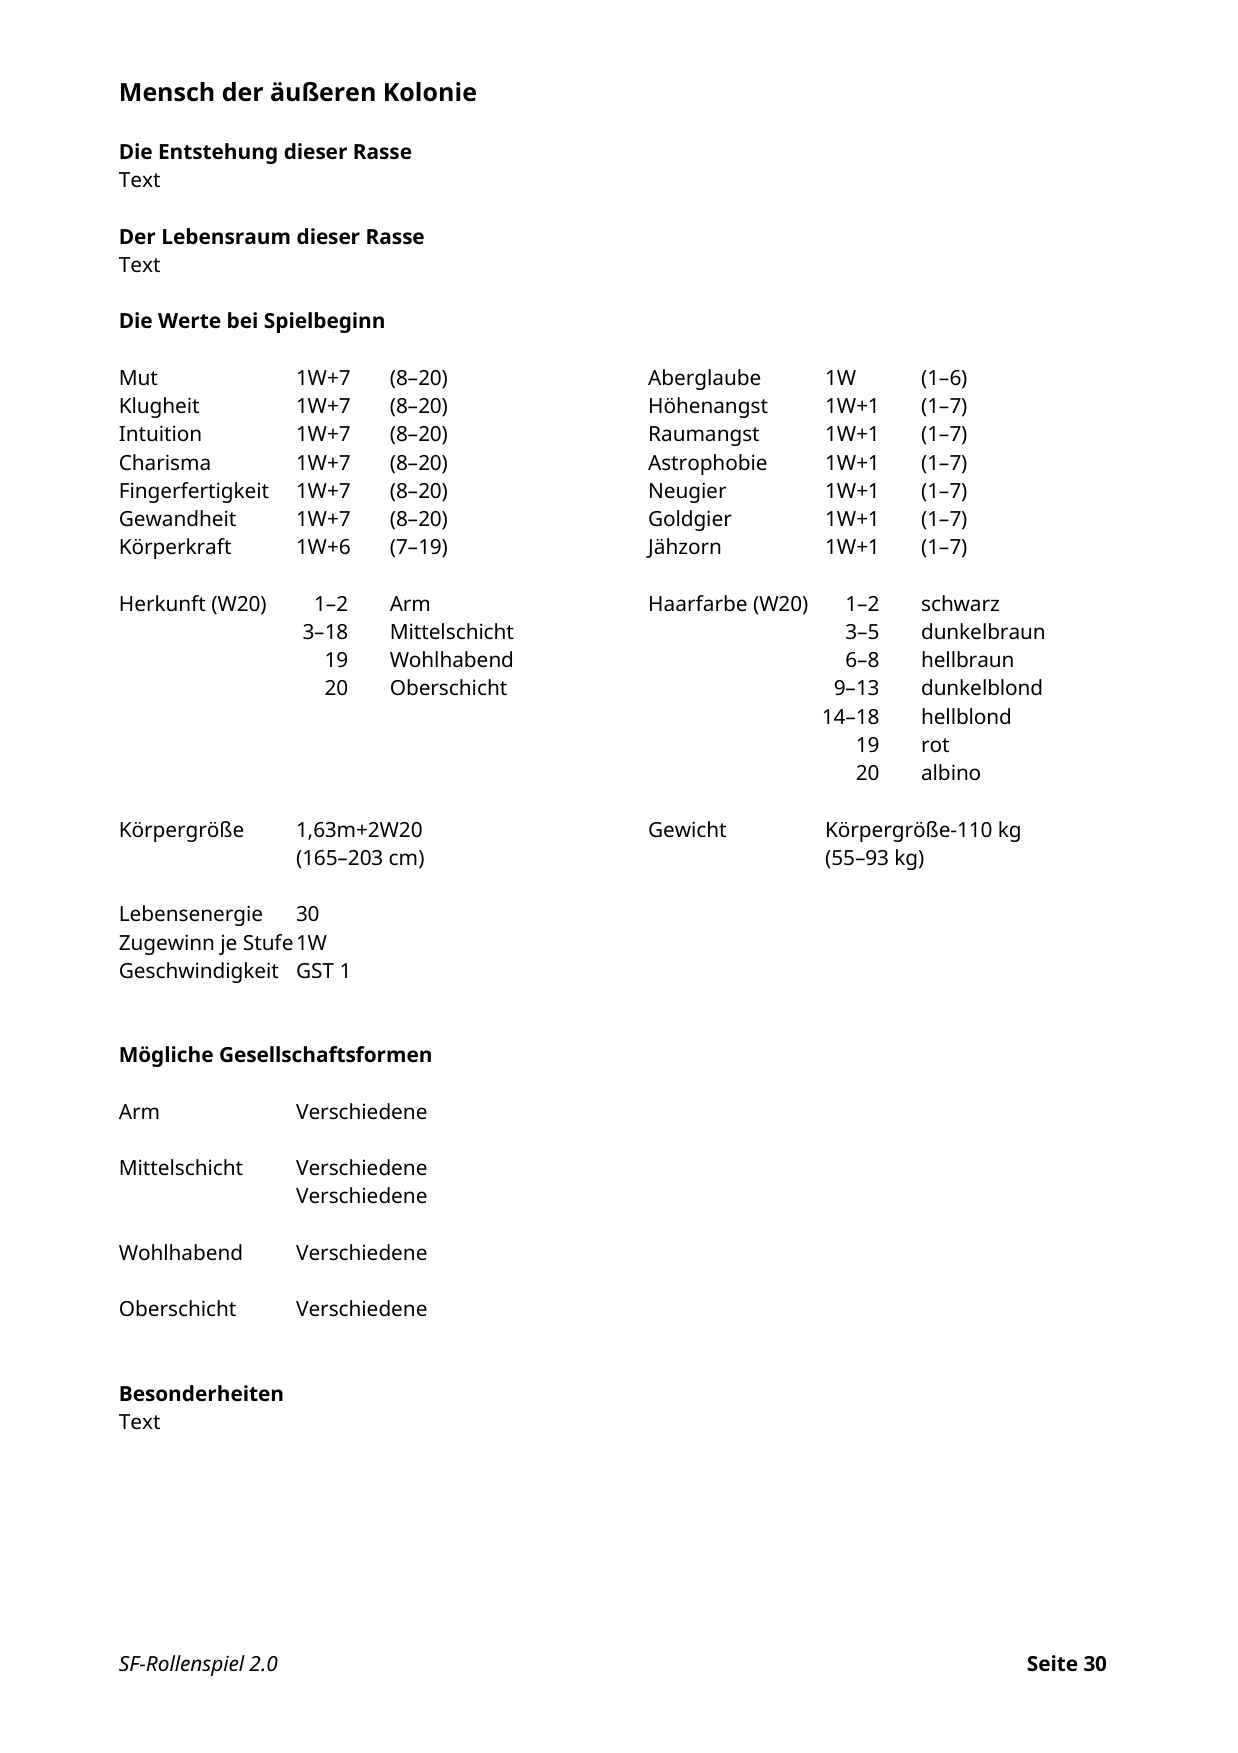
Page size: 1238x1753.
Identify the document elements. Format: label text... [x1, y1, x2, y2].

text 14–18 hellblond [119, 702, 1119, 730]
text Körpergröße 1,63m+2W20 Gewicht Körpergröße-110 kg [119, 815, 1119, 843]
text Die Werte bei Spielbeginn [119, 307, 1119, 335]
text 19 rot [119, 730, 1119, 758]
text Mittelschicht Verschiedene [119, 1153, 1119, 1182]
text (165–203 cm) (55–93 kg) [119, 843, 1119, 871]
text Charisma 1W+7 (8–20) Astrophobie 1W+1 (1–7) [119, 448, 1119, 476]
text Text [119, 1407, 1119, 1436]
text 20 Oberschicht 9–13 dunkelblond [119, 673, 1119, 702]
text Körperkraft 1W+6 (7–19) Jähzorn 1W+1 (1–7) [119, 532, 1119, 561]
text Lebensenergie 30 [119, 899, 1119, 928]
text Wohlhabend Verschiedene [119, 1238, 1119, 1266]
text Die Entstehung dieser Rasse [119, 137, 1119, 165]
text 19 Wohlhabend 6–8 hellbraun [119, 645, 1119, 673]
text Arm Verschiedene [119, 1097, 1119, 1125]
text Mögliche Gesellschaftsformen [119, 1041, 1119, 1069]
text 3–18 Mittelschicht 3–5 dunkelbraun [119, 617, 1119, 645]
text Intuition 1W+7 (8–20) Raumangst 1W+1 (1–7) [119, 419, 1119, 448]
text 20 albino [119, 758, 1119, 786]
text Text [119, 165, 1119, 194]
text Zugewinn je Stufe 1W [119, 928, 1119, 956]
text Klugheit 1W+7 (8–20) Höhenangst 1W+1 (1–7) [119, 391, 1119, 419]
text Mut 1W+7 (8–20) Aberglaube 1W (1–6) [119, 363, 1119, 391]
text Besonderheiten [119, 1379, 1119, 1407]
text Der Lebensraum dieser Rasse [119, 222, 1119, 250]
text Text [119, 250, 1119, 278]
text Herkunft (W20) 1–2 Arm Haarfarbe (W20) 1–2 schwarz [119, 589, 1119, 617]
text Verschiedene [119, 1182, 1119, 1210]
text Fingerfertigkeit 1W+7 (8–20) Neugier 1W+1 (1–7) [119, 476, 1119, 504]
text Mensch der äußeren Kolonie [119, 75, 1119, 109]
text Gewandheit 1W+7 (8–20) Goldgier 1W+1 (1–7) [119, 504, 1119, 532]
text Geschwindigkeit GST 1 [119, 956, 1119, 984]
text Oberschicht Verschiedene [119, 1294, 1119, 1323]
